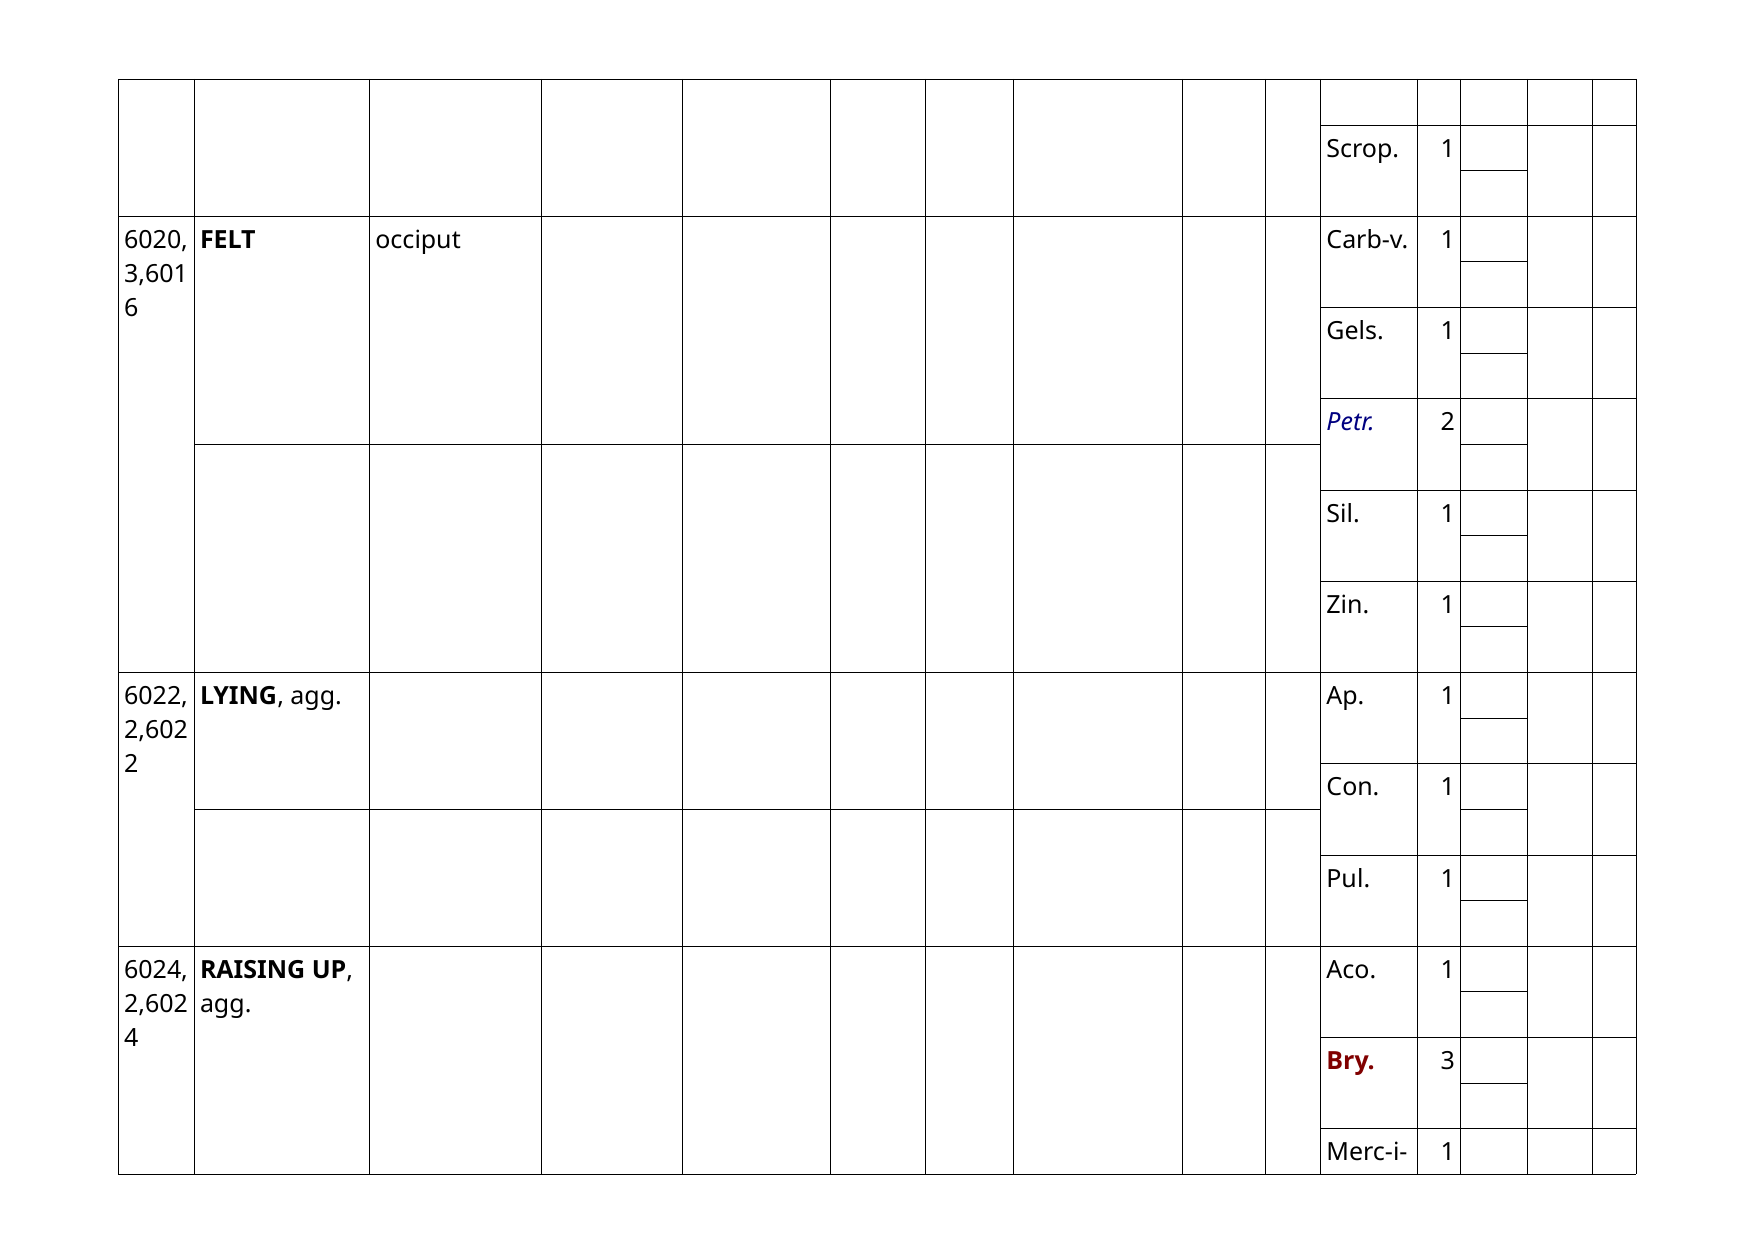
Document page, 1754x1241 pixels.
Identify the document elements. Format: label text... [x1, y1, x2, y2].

table_cell 1 [1418, 947, 1460, 1037]
table_cell [1461, 673, 1527, 718]
table_cell 2 [1418, 399, 1460, 489]
table_cell [683, 217, 830, 444]
table_cell [195, 445, 369, 672]
table_cell 1 [1418, 217, 1460, 307]
table_cell [926, 673, 1013, 809]
table_cell [1593, 126, 1636, 216]
table_cell lying, agg. [195, 673, 369, 809]
table_cell 6024,2,6024 [119, 947, 194, 1174]
table_cell [1461, 171, 1527, 216]
table_cell [1266, 445, 1320, 672]
table_cell [926, 947, 1013, 1174]
table_cell [1593, 673, 1636, 763]
table_cell [1528, 1129, 1592, 1174]
table_cell [542, 80, 682, 216]
table_cell Gels. [1321, 308, 1417, 398]
table_cell Sil. [1321, 491, 1417, 581]
table_cell [1266, 673, 1320, 809]
table_cell Carb-v. [1321, 217, 1417, 307]
table_cell [370, 673, 541, 809]
table_cell 1 [1418, 856, 1460, 946]
table_cell [542, 947, 682, 1174]
table_cell [831, 80, 925, 216]
table_cell [926, 80, 1013, 216]
table_cell [1461, 947, 1527, 991]
table_cell 1 [1418, 491, 1460, 581]
table_cell [1266, 810, 1320, 946]
table_cell [1528, 399, 1592, 489]
table_cell [1593, 764, 1636, 854]
table_cell [1461, 764, 1527, 809]
table_cell Bry. [1321, 1038, 1417, 1128]
table_cell [1461, 80, 1527, 124]
table_cell [1461, 1084, 1527, 1128]
table_cell Aco. [1321, 947, 1417, 1037]
table_cell [1183, 80, 1265, 216]
table_cell [831, 947, 925, 1174]
table_cell [1461, 901, 1527, 946]
table_cell [831, 810, 925, 946]
table_cell Con. [1321, 764, 1417, 854]
table_cell [1183, 810, 1265, 946]
table_cell [370, 445, 541, 672]
table_cell 1 [1418, 1129, 1460, 1174]
table_cell [1528, 126, 1592, 216]
table_cell Ap. [1321, 673, 1417, 763]
table_cell [1461, 719, 1527, 763]
table_cell [195, 810, 369, 946]
table_cell [831, 673, 925, 809]
table_cell [1418, 80, 1460, 124]
table_cell 6020,3,6016 [119, 217, 194, 672]
table_cell [926, 445, 1013, 672]
table_cell [1266, 80, 1320, 216]
table_cell 1 [1418, 764, 1460, 854]
table_cell [1593, 399, 1636, 489]
table_cell [1528, 308, 1592, 398]
table_cell [1528, 217, 1592, 307]
table_cell [1461, 262, 1527, 307]
table_cell [1183, 947, 1265, 1174]
table_cell [1014, 947, 1182, 1174]
table_cell [1461, 992, 1527, 1037]
table_cell [1321, 80, 1417, 124]
table_cell [831, 445, 925, 672]
table_cell [1461, 217, 1527, 261]
table_cell [1014, 810, 1182, 946]
table_cell 1 [1418, 582, 1460, 672]
table_cell [1183, 217, 1265, 444]
table_cell [1183, 673, 1265, 809]
table_cell [683, 947, 830, 1174]
table_cell [542, 673, 682, 809]
table_cell [542, 810, 682, 946]
table_cell [1461, 445, 1527, 489]
table_cell [683, 673, 830, 809]
table_cell [1528, 1038, 1592, 1128]
table_cell [1528, 764, 1592, 854]
table_cell Scrop. [1321, 126, 1417, 216]
table_cell [1461, 1038, 1527, 1083]
table_cell [1461, 582, 1527, 626]
table_cell [370, 947, 541, 1174]
table_cell [1461, 354, 1527, 398]
table_cell [1461, 491, 1527, 535]
table_cell [1528, 856, 1592, 946]
table_cell raising up, agg. [195, 947, 369, 1174]
table_cell [1528, 673, 1592, 763]
table_cell [1593, 582, 1636, 672]
table_cell [1461, 1129, 1527, 1174]
table_cell [1461, 627, 1527, 672]
table_cell [1266, 217, 1320, 444]
table_cell [1183, 445, 1265, 672]
table_cell [831, 217, 925, 444]
table_cell [683, 80, 830, 216]
table_cell occiput [370, 217, 541, 444]
table_cell [1461, 126, 1527, 170]
table_cell [1266, 947, 1320, 1174]
table_cell [370, 810, 541, 946]
table_cell [1528, 582, 1592, 672]
table_cell [1528, 947, 1592, 1037]
table_cell [1014, 445, 1182, 672]
table_cell [1593, 308, 1636, 398]
table_cell [1014, 80, 1182, 216]
table_cell [683, 810, 830, 946]
table_cell Petr. [1321, 399, 1417, 489]
table_cell [1461, 810, 1527, 854]
table_cell Zin. [1321, 582, 1417, 672]
table_cell [1528, 80, 1592, 124]
table_cell [1014, 217, 1182, 444]
table_cell 1 [1418, 126, 1460, 216]
table_cell [1593, 1038, 1636, 1128]
table_cell 1 [1418, 673, 1460, 763]
table_cell [1528, 491, 1592, 581]
table_cell 1 [1418, 308, 1460, 398]
table_cell 6022,2,6022 [119, 673, 194, 946]
table_cell [1461, 856, 1527, 900]
table_cell [926, 810, 1013, 946]
table_cell [926, 217, 1013, 444]
table_cell Merc-i- [1321, 1129, 1417, 1174]
table_cell [542, 445, 682, 672]
table_cell [1593, 80, 1636, 124]
table_cell [1461, 536, 1527, 581]
table_cell [119, 80, 194, 216]
table_cell [370, 80, 541, 216]
table_cell [683, 445, 830, 672]
table_cell [1593, 947, 1636, 1037]
table_cell [542, 217, 682, 444]
table_cell [1461, 399, 1527, 444]
table_cell [1593, 1129, 1636, 1174]
table_cell 3 [1418, 1038, 1460, 1128]
table_cell [1593, 491, 1636, 581]
table_cell Pul. [1321, 856, 1417, 946]
table_cell [1014, 673, 1182, 809]
table_cell felt [195, 217, 369, 444]
table_cell [1461, 308, 1527, 353]
table_cell [1593, 856, 1636, 946]
table_cell [195, 80, 369, 216]
table_cell [1593, 217, 1636, 307]
